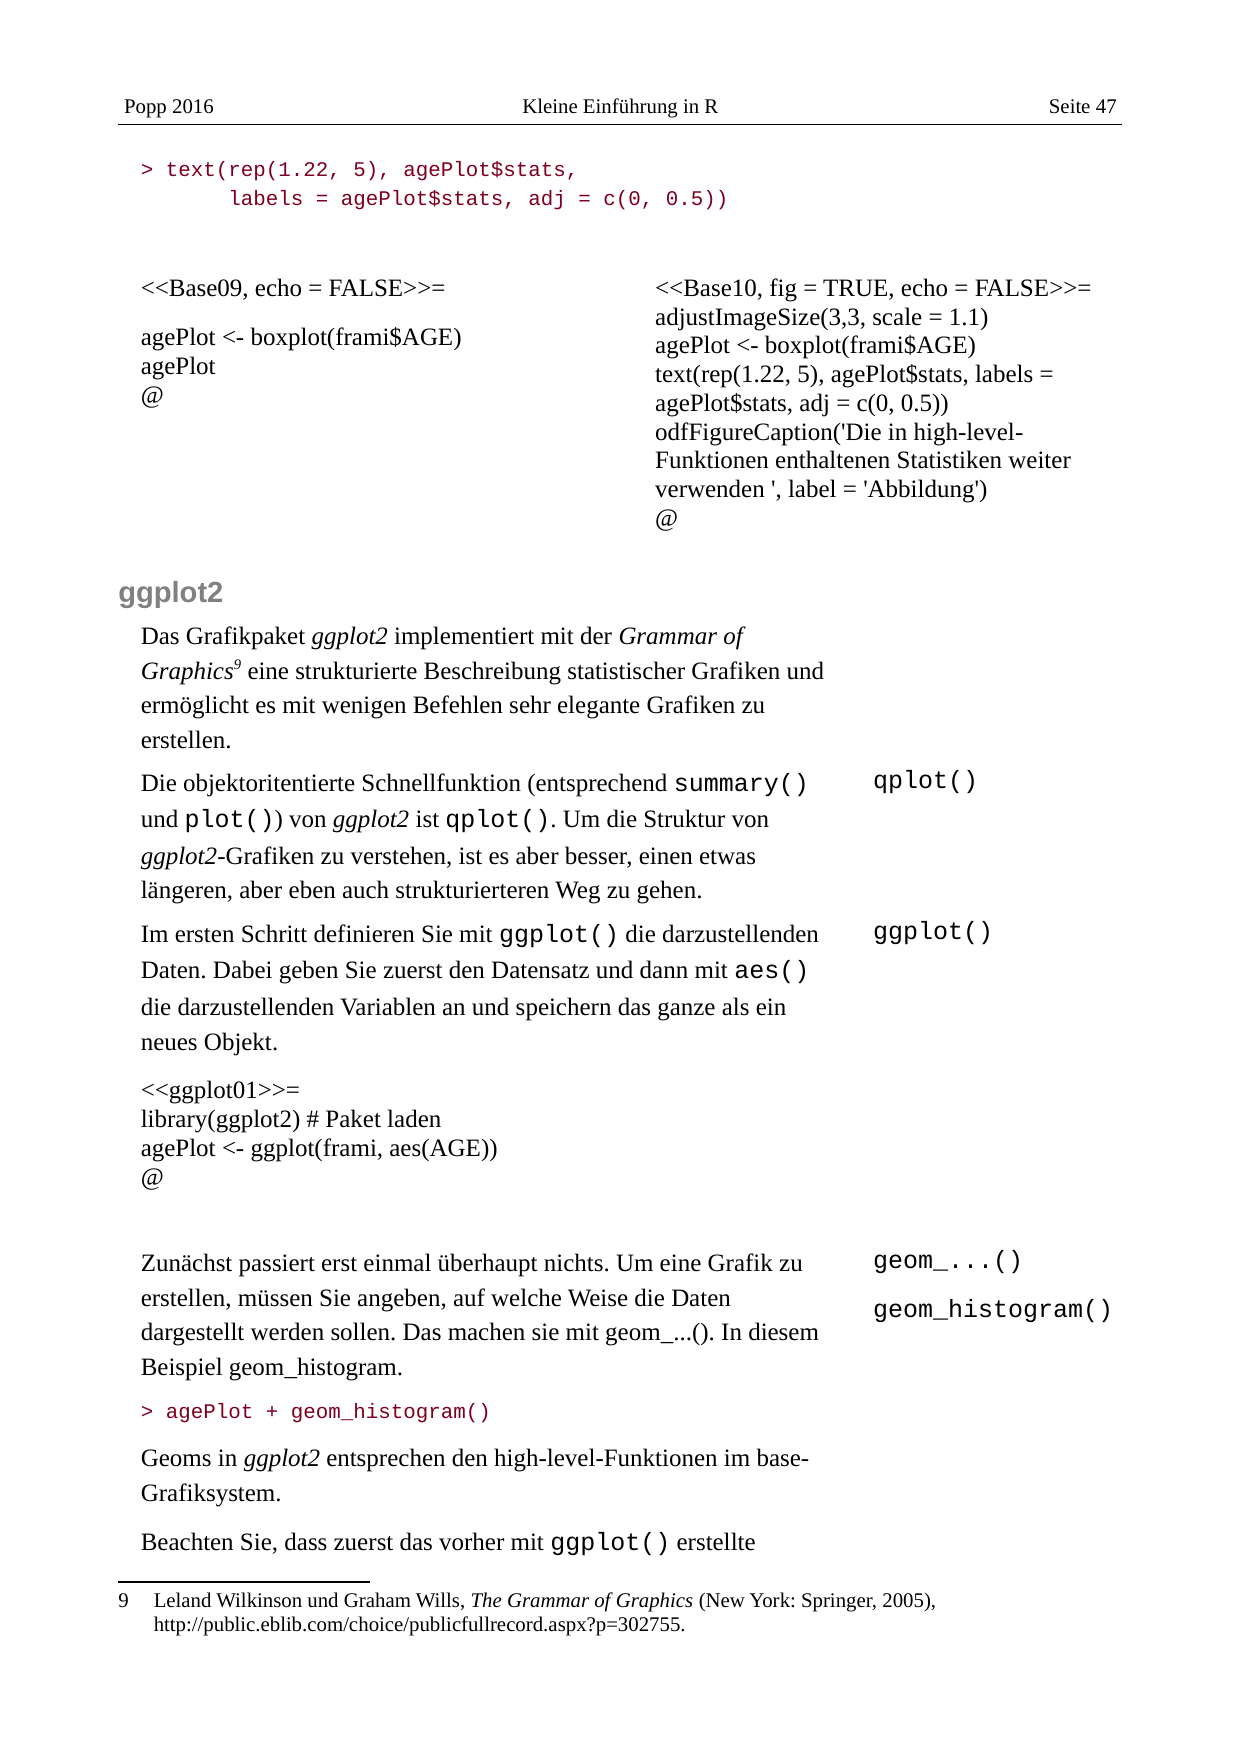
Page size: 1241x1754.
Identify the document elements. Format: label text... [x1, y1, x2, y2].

table_header <<Base10, fig = TRUE, echo = FALSE>>= adjustImageSize(3,3, scale = 1.1) agePlot <- boxplot(frami$AGE) text(rep(1.22, 5), agePlot$stats, labels = agePlot$stats, adj = c(0, 0.5)) odfFigureCaption('Die in high-level-Funktionen enthaltenen Statistiken weiter verwenden ', label = 'Abbildung') @ [637, 273, 1122, 561]
table_cell ggplot() [855, 919, 1123, 1248]
table_header [855, 621, 1123, 768]
table_cell Im ersten Schritt definieren Sie mit ggplot() die darzustellenden Daten. Dabei geben Sie zuerst den Datensatz und dann mit aes() die darzustellenden Variablen an und speichern das ganze als ein neues Objekt. <<ggplot01>>= library(ggplot2) # Paket laden agePlot <- ggplot(frami, aes(AGE)) @ [141, 919, 855, 1248]
table_header <<Base09, echo = FALSE>>= agePlot <- boxplot(frami$AGE) agePlot @ [141, 273, 637, 561]
table_header Das Grafikpaket ggplot2 implementiert mit der Grammar of Graphics eine strukturierte Beschreibung statistischer Grafiken und ermöglicht es mit wenigen Befehlen sehr elegante Grafiken zu erstellen. [141, 621, 855, 768]
table_cell > text(rep(1.22, 5), agePlot$stats, labels = agePlot$stats, adj = c(0, 0.5)) [141, 159, 855, 273]
table_cell Die objektoritentierte Schnellfunktion (entsprechend summary() und plot()) von ggplot2 ist qplot(). Um die Struktur von ggplot2-Grafiken zu verstehen, ist es aber besser, einen etwas längeren, aber eben auch strukturierteren Weg zu gehen. [141, 768, 855, 919]
table_cell qplot() [855, 768, 1123, 919]
subtitle ggplot2 [118, 575, 1122, 609]
table_cell geom_...() geom_histogram() [855, 1248, 1123, 1558]
table_cell Zunächst passiert erst einmal überhaupt nichts. Um eine Grafik zu erstellen, müssen Sie angeben, auf welche Weise die Daten dargestellt werden sollen. Das machen sie mit geom_...(). In diesem Beispiel geom_histogram. > agePlot + geom_histogram() Geoms in ggplot2 entsprechen den high-level-Funktionen im base-Grafiksystem. Beachten Sie, dass zuerst das vorher mit ggplot() erstellte [141, 1248, 855, 1558]
table_cell [855, 159, 1123, 273]
